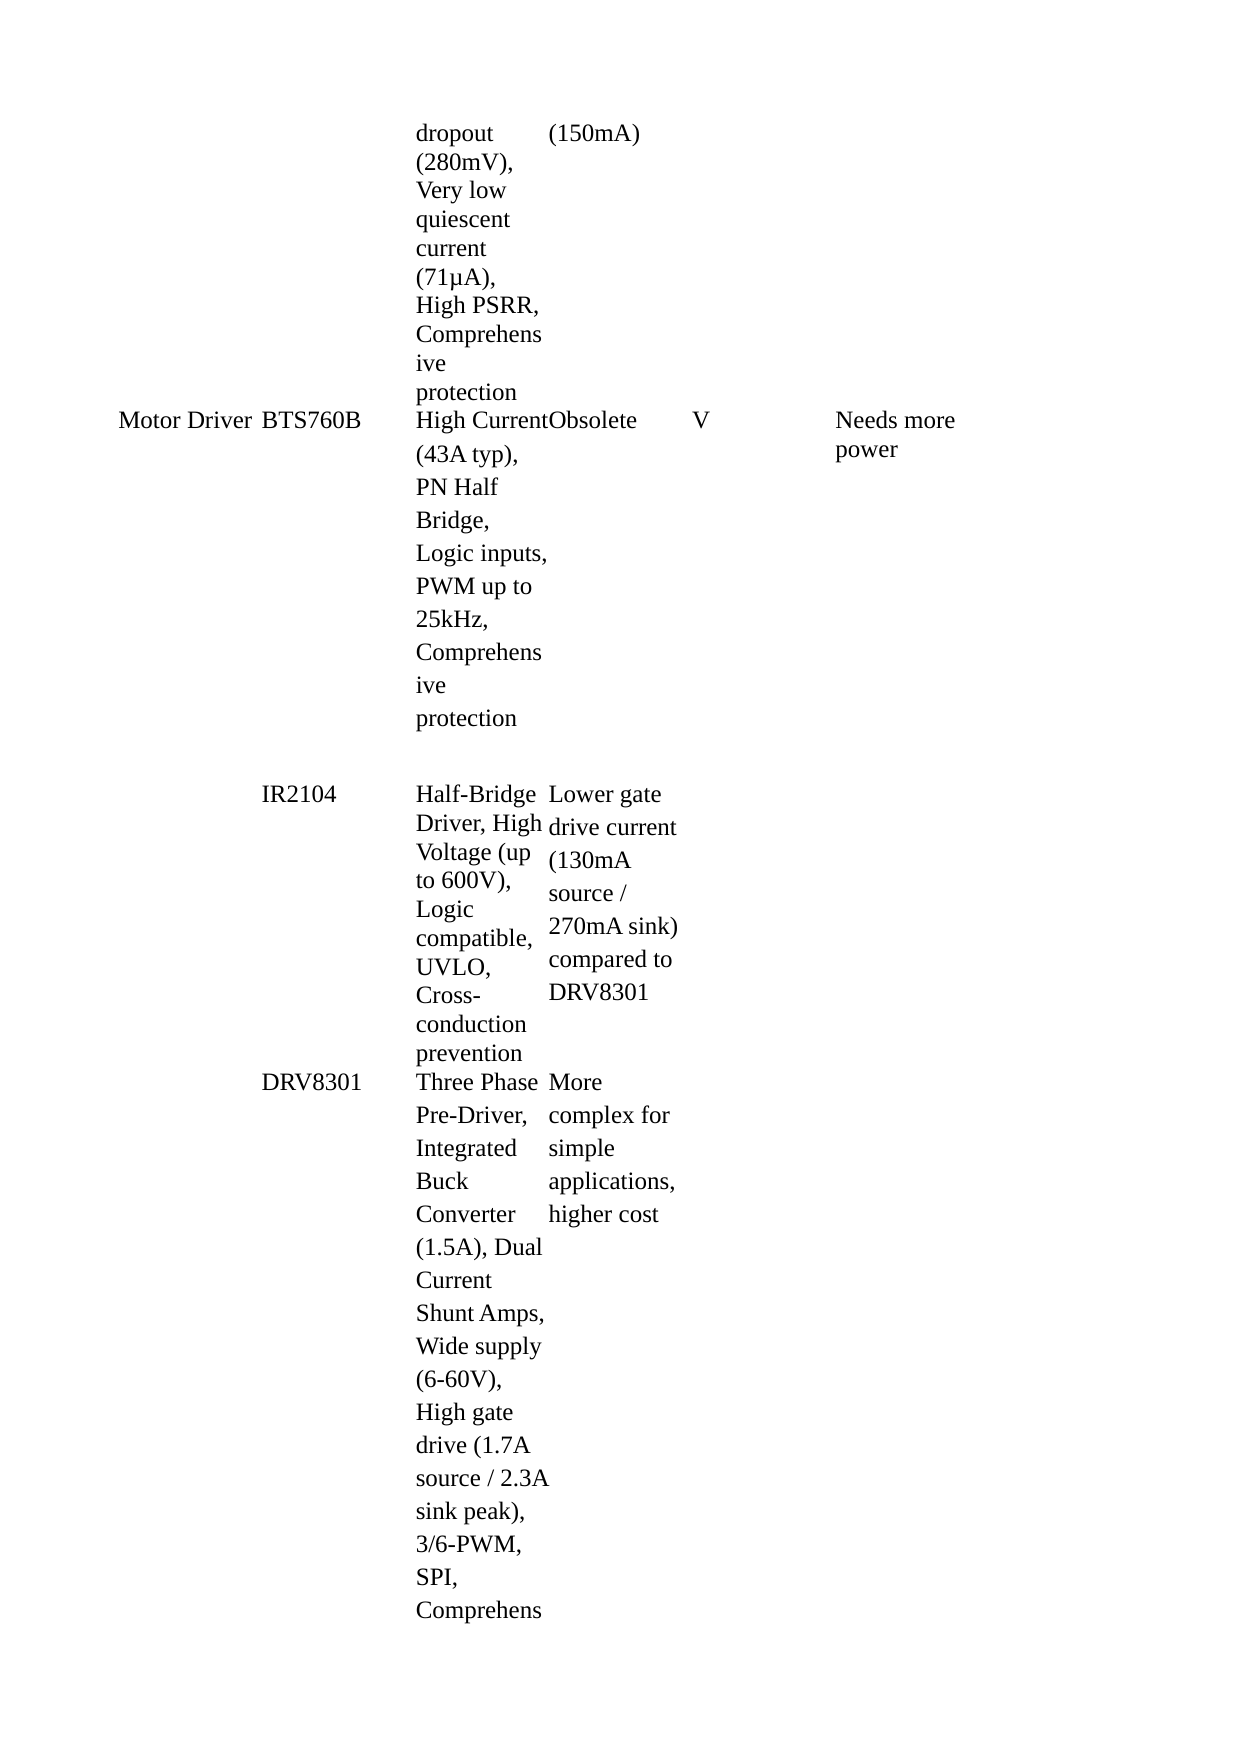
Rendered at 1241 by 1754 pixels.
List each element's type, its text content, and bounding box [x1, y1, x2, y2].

table_cell V [692, 406, 835, 779]
table_cell BTS760B [261, 406, 416, 779]
table_cell Three Phase Pre-Driver, Integrated Buck Converter (1.5A), Dual Current Shunt Amps, Wide supply (6-60V), High gate drive (1.7A source / 2.3A sink peak), 3/6-PWM, SPI, Comprehens [416, 1067, 548, 1624]
table_cell [835, 779, 979, 1067]
table_cell IR2104 [261, 779, 416, 1067]
table_cell [118, 779, 261, 1067]
table_cell Needs more power [835, 406, 979, 779]
table_cell [692, 1067, 835, 1624]
table_cell [692, 118, 835, 406]
table_cell High Current (43A typ), PN Half Bridge, Logic inputs, PWM up to 25kHz, Comprehensive protection [416, 406, 548, 779]
table_cell [692, 779, 835, 1067]
table_cell [118, 1067, 261, 1624]
table_cell More complex for simple applications, higher cost [548, 1067, 692, 1624]
table_cell (150mA) [548, 118, 692, 406]
table_cell Obsolete [548, 406, 692, 779]
table_cell [979, 779, 1122, 1067]
table_cell [835, 118, 979, 406]
table_cell [118, 118, 261, 406]
table_cell Motor Driver [118, 406, 261, 779]
table_cell [835, 1067, 979, 1624]
table_cell Half-Bridge Driver, High Voltage (up to 600V), Logic compatible, UVLO, Cross-conduction prevention [416, 779, 548, 1067]
table_cell [979, 406, 1122, 779]
table_cell [979, 118, 1122, 406]
table_cell [261, 118, 416, 406]
table_cell dropout (280mV), Very low quiescent current (71µA), High PSRR, Comprehensive protection [416, 118, 548, 406]
table_cell Lower gate drive current (130mA source / 270mA sink) compared to DRV8301 [548, 779, 692, 1067]
table_cell [979, 1067, 1122, 1624]
table_cell DRV8301 [261, 1067, 416, 1624]
